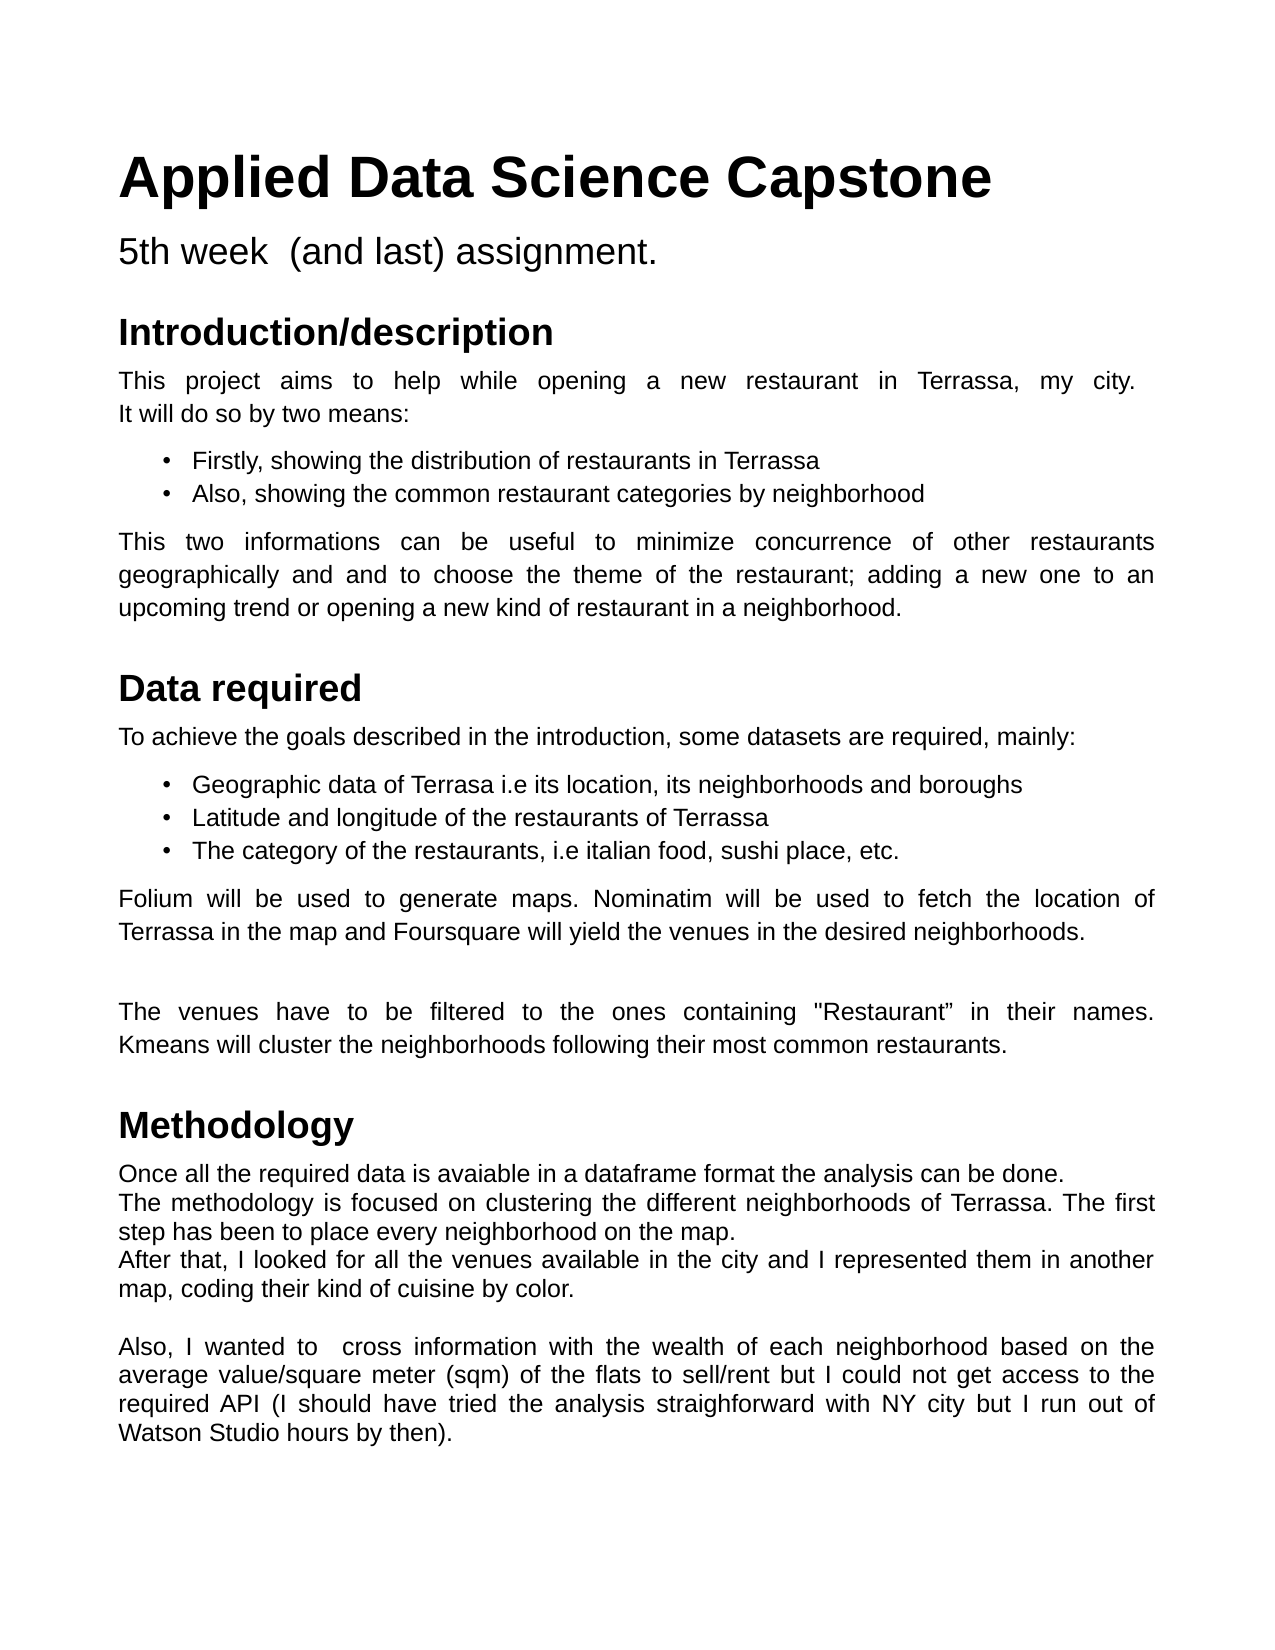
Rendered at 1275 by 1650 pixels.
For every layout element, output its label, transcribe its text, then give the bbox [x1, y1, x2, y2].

list Also, showing the common restaurant categories by neighborhood [162, 479, 1157, 508]
list Latitude and longitude of the restaurants of Terrassa [162, 803, 1157, 832]
list Firstly, showing the distribution of restaurants in Terrassa [162, 446, 1157, 475]
text This two informations can be useful to minimize concurrence of other restaurants geographically and and to choose the theme of the restaurant; adding a new one to an upcoming trend or opening a new kind of restaurant in a neighborhood. [118, 527, 1157, 622]
text The methodology is focused on clustering the different neighborhoods of Terrassa. The first step has been to place every neighborhood on the map. [118, 1188, 1157, 1245]
text Once all the required data is avaiable in a dataframe format the analysis can be done. [118, 1159, 1157, 1188]
text Also, I wanted to cross information with the wealth of each neighborhood based on the average value/square meter (sqm) of the flats to sell/rent but I could not get access to the required API (I should have tried the analysis straighforward with NY city but I run out of Watson Studio hours by then). [118, 1331, 1157, 1446]
subtitle 5th week (and last) assignment. [118, 229, 1157, 272]
text This project aims to help while opening a new restaurant in Terrassa, my city. It will do so by two means: [118, 366, 1157, 427]
text To achieve the goals described in the introduction, some datasets are required, mainly: [118, 722, 1157, 751]
title Applied Data Science Capstone [118, 143, 1157, 210]
text The venues have to be filtered to the ones containing "Restaurant” in their names. Kmeans will cluster the neighborhoods following their most common restaurants. [118, 964, 1157, 1059]
subtitle Introduction/description [118, 309, 1157, 353]
list The category of the restaurants, i.e italian food, sushi place, etc. [162, 836, 1157, 865]
list Geographic data of Terrasa i.e its location, its neighborhoods and boroughs [162, 769, 1157, 798]
text After that, I looked for all the venues available in the city and I represented them in another map, coding their kind of cuisine by color. [118, 1245, 1157, 1303]
subtitle Methodology [118, 1103, 1157, 1146]
text Folium will be used to generate maps. Nominatim will be used to fetch the location of Terrassa in the map and Foursquare will yield the venues in the desired neighborhoods. [118, 883, 1157, 945]
subtitle Data required [118, 666, 1157, 709]
